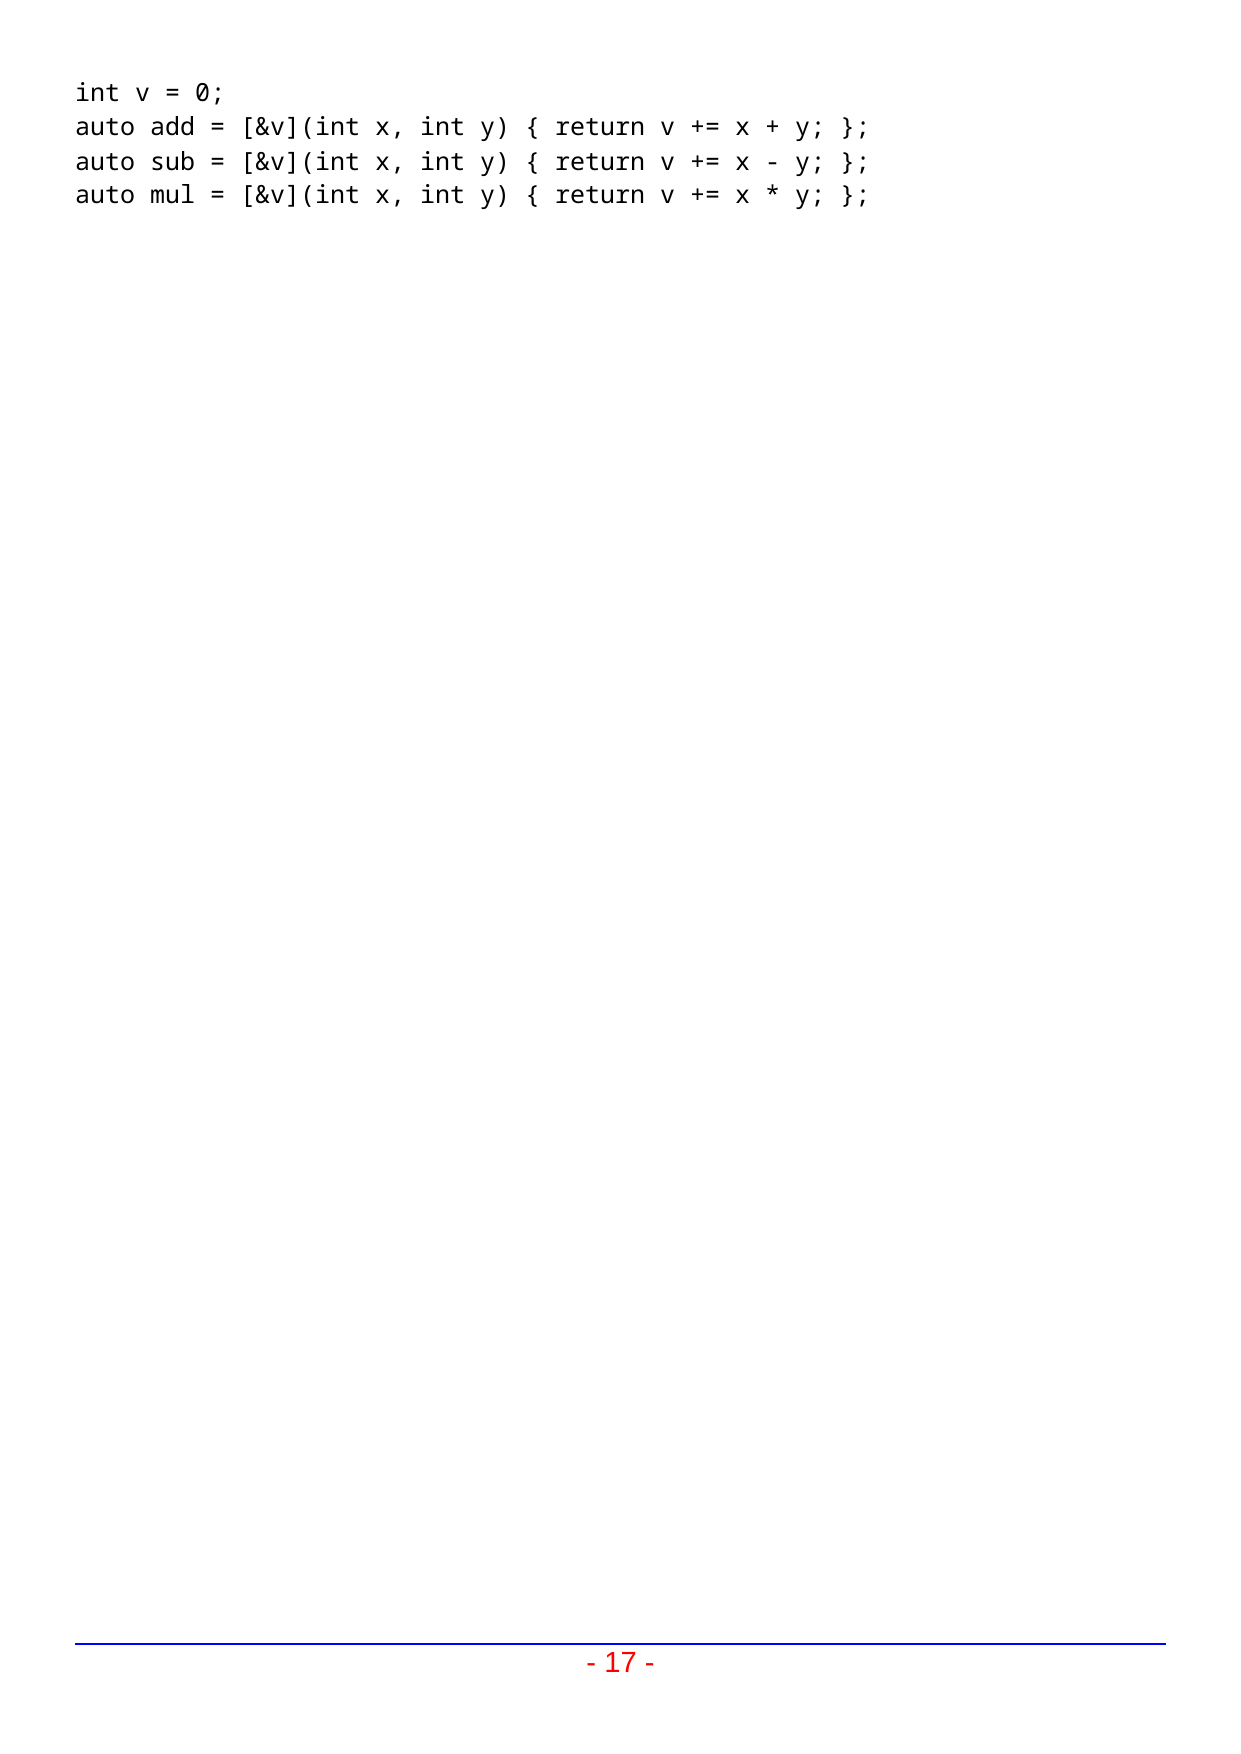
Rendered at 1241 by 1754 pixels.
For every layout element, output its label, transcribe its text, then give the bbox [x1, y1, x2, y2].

text auto mul = [&v](int x, int y) { return v += x * y; }; [75, 177, 1166, 211]
text auto sub = [&v](int x, int y) { return v += x - y; }; [75, 143, 1166, 177]
text auto add = [&v](int x, int y) { return v += x + y; }; [75, 109, 1166, 143]
text int v = 0; [75, 75, 1166, 109]
